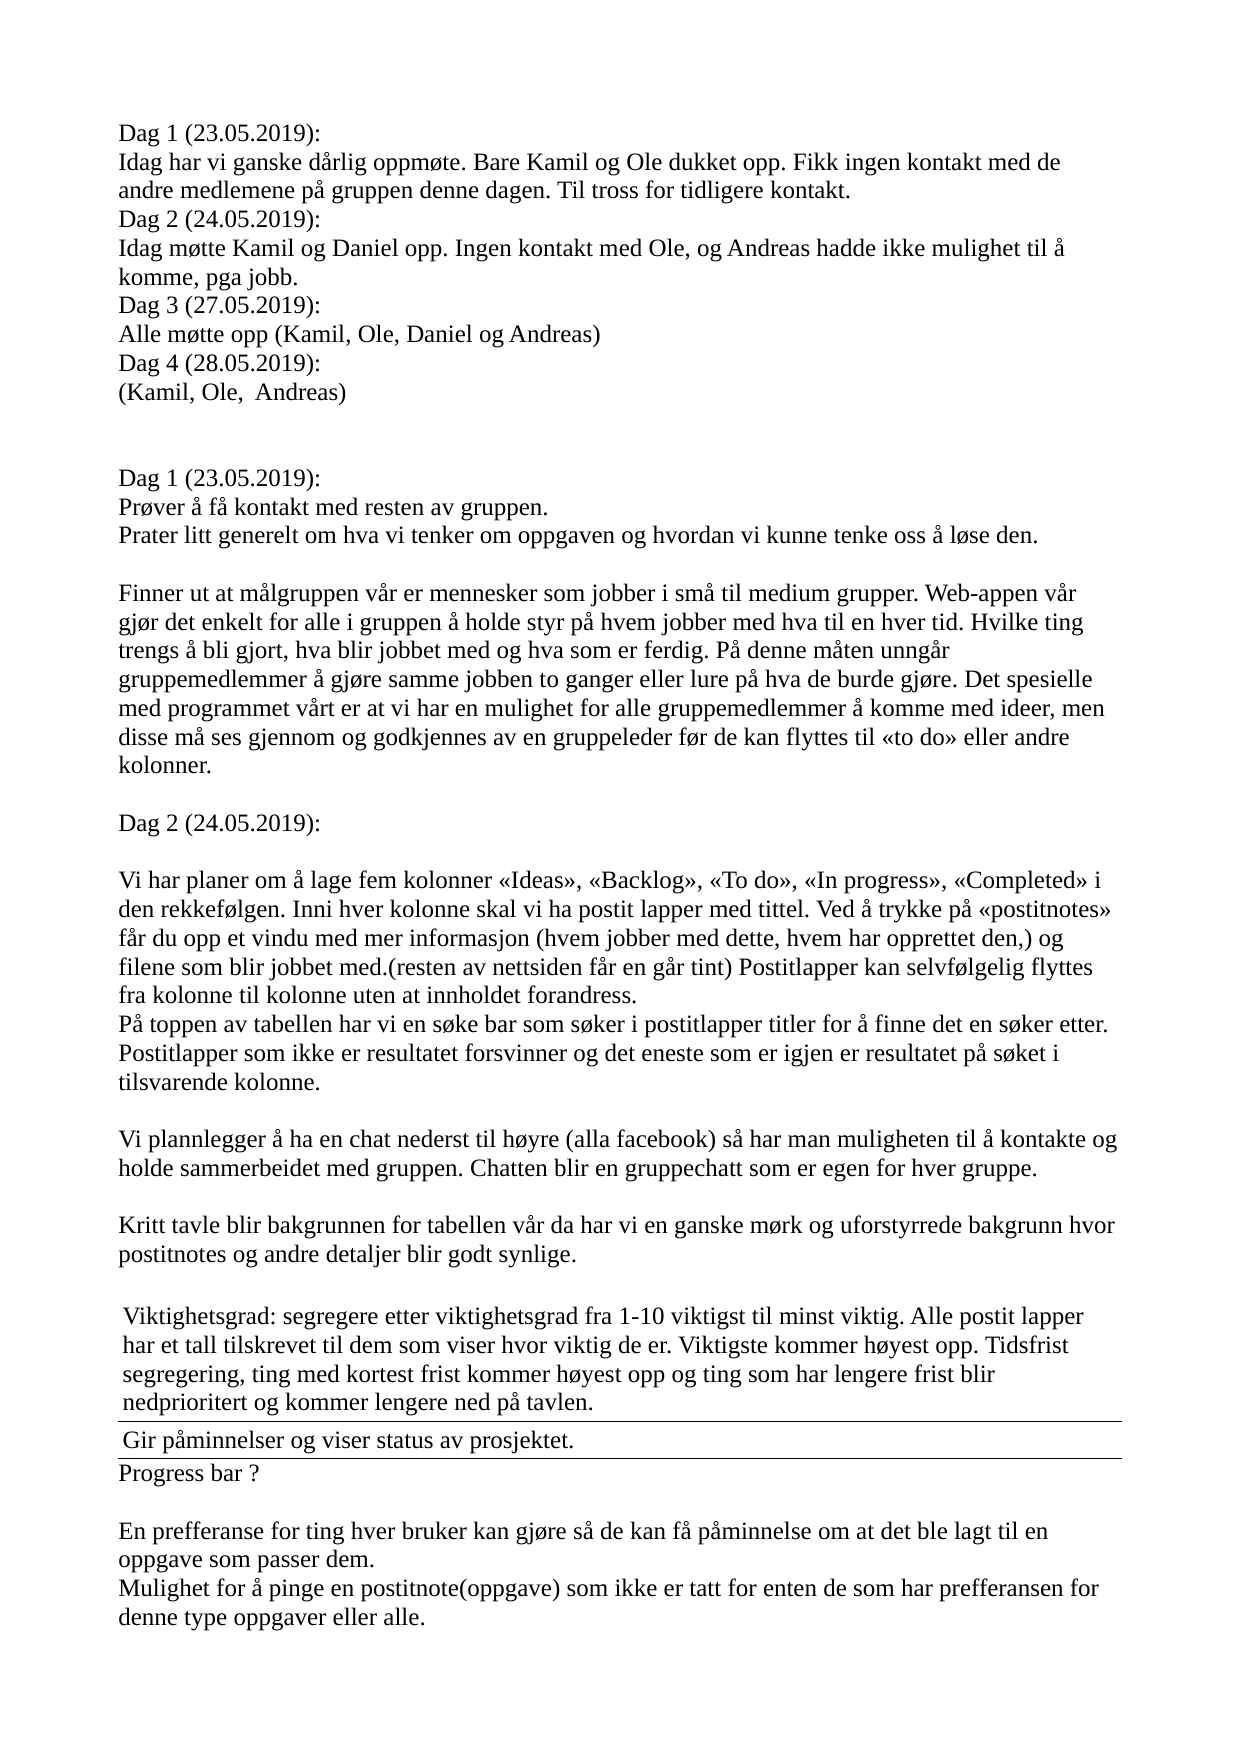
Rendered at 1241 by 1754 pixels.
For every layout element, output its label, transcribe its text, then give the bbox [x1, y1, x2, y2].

text (Kamil, Ole, Andreas) [118, 377, 1122, 406]
text Dag 2 (24.05.2019): [118, 204, 1122, 233]
text En prefferanse for ting hver bruker kan gjøre så de kan få påminnelse om at det ble lagt til en oppgave som passer dem. [118, 1516, 1122, 1573]
text Dag 3 (27.05.2019): [118, 291, 1122, 319]
text Finner ut at målgruppen vår er mennesker som jobber i små til medium grupper. Web-appen vår gjør det enkelt for alle i gruppen å holde styr på hvem jobber med hva til en hver tid. Hvilke ting trengs å bli gjort, hva blir jobbet med og hva som er ferdig. På denne måten unngår gruppemedlemmer å gjøre samme jobben to ganger eller lure på hva de burde gjøre. Det spesielle med programmet vårt er at vi har en mulighet for alle gruppemedlemmer å komme med ideer, men disse må ses gjennom og godkjennes av en gruppeleder før de kan flyttes til «to do» eller andre kolonner. [118, 578, 1122, 779]
text Kritt tavle blir bakgrunnen for tabellen vår da har vi en ganske mørk og uforstyrrede bakgrunn hvor postitnotes og andre detaljer blir godt synlige. [118, 1211, 1122, 1268]
text Prøver å få kontakt med resten av gruppen. [118, 492, 1122, 521]
text Progress bar ? [118, 1459, 1122, 1487]
text Alle møtte opp (Kamil, Ole, Daniel og Andreas) [118, 319, 1122, 348]
text Idag har vi ganske dårlig oppmøte. Bare Kamil og Ole dukket opp. Fikk ingen kontakt med de andre medlemene på gruppen denne dagen. Til tross for tidligere kontakt. [118, 147, 1122, 204]
text Dag 2 (24.05.2019): [118, 808, 1122, 837]
text Gir påminnelser og viser status av prosjektet. [118, 1422, 1122, 1458]
text Viktighetsgrad: segregere etter viktighetsgrad fra 1-10 viktigst til minst viktig. Alle postit lapper har et tall tilskrevet til dem som viser hvor viktig de er. Viktigste kommer høyest opp. Tidsfrist segregering, ting med kortest frist kommer høyest opp og ting som har lengere frist blir nedprioritert og kommer lengere ned på tavlen. [118, 1297, 1122, 1421]
text På toppen av tabellen har vi en søke bar som søker i postitlapper titler for å finne det en søker etter. Postitlapper som ikke er resultatet forsvinner og det eneste som er igjen er resultatet på søket i tilsvarende kolonne. [118, 1009, 1122, 1096]
text Dag 1 (23.05.2019): [118, 118, 1122, 147]
text Mulighet for å pinge en postitnote(oppgave) som ikke er tatt for enten de som har prefferansen for denne type oppgaver eller alle. [118, 1573, 1122, 1631]
text Vi har planer om å lage fem kolonner «Ideas», «Backlog», «To do», «In progress», «Completed» i den rekkefølgen. Inni hver kolonne skal vi ha postit lapper med tittel. Ved å trykke på «postitnotes» får du opp et vindu med mer informasjon (hvem jobber med dette, hvem har opprettet den,) og filene som blir jobbet med.(resten av nettsiden får en går tint) Postitlapper kan selvfølgelig flyttes fra kolonne til kolonne uten at innholdet forandress. [118, 866, 1122, 1009]
text Idag møtte Kamil og Daniel opp. Ingen kontakt med Ole, og Andreas hadde ikke mulighet til å komme, pga jobb. [118, 233, 1122, 291]
text Vi plannlegger å ha en chat nederst til høyre (alla facebook) så har man muligheten til å kontakte og holde sammerbeidet med gruppen. Chatten blir en gruppechatt som er egen for hver gruppe. [118, 1124, 1122, 1182]
text Prater litt generelt om hva vi tenker om oppgaven og hvordan vi kunne tenke oss å løse den. [118, 521, 1122, 549]
text Dag 1 (23.05.2019): [118, 463, 1122, 492]
text Dag 4 (28.05.2019): [118, 348, 1122, 377]
